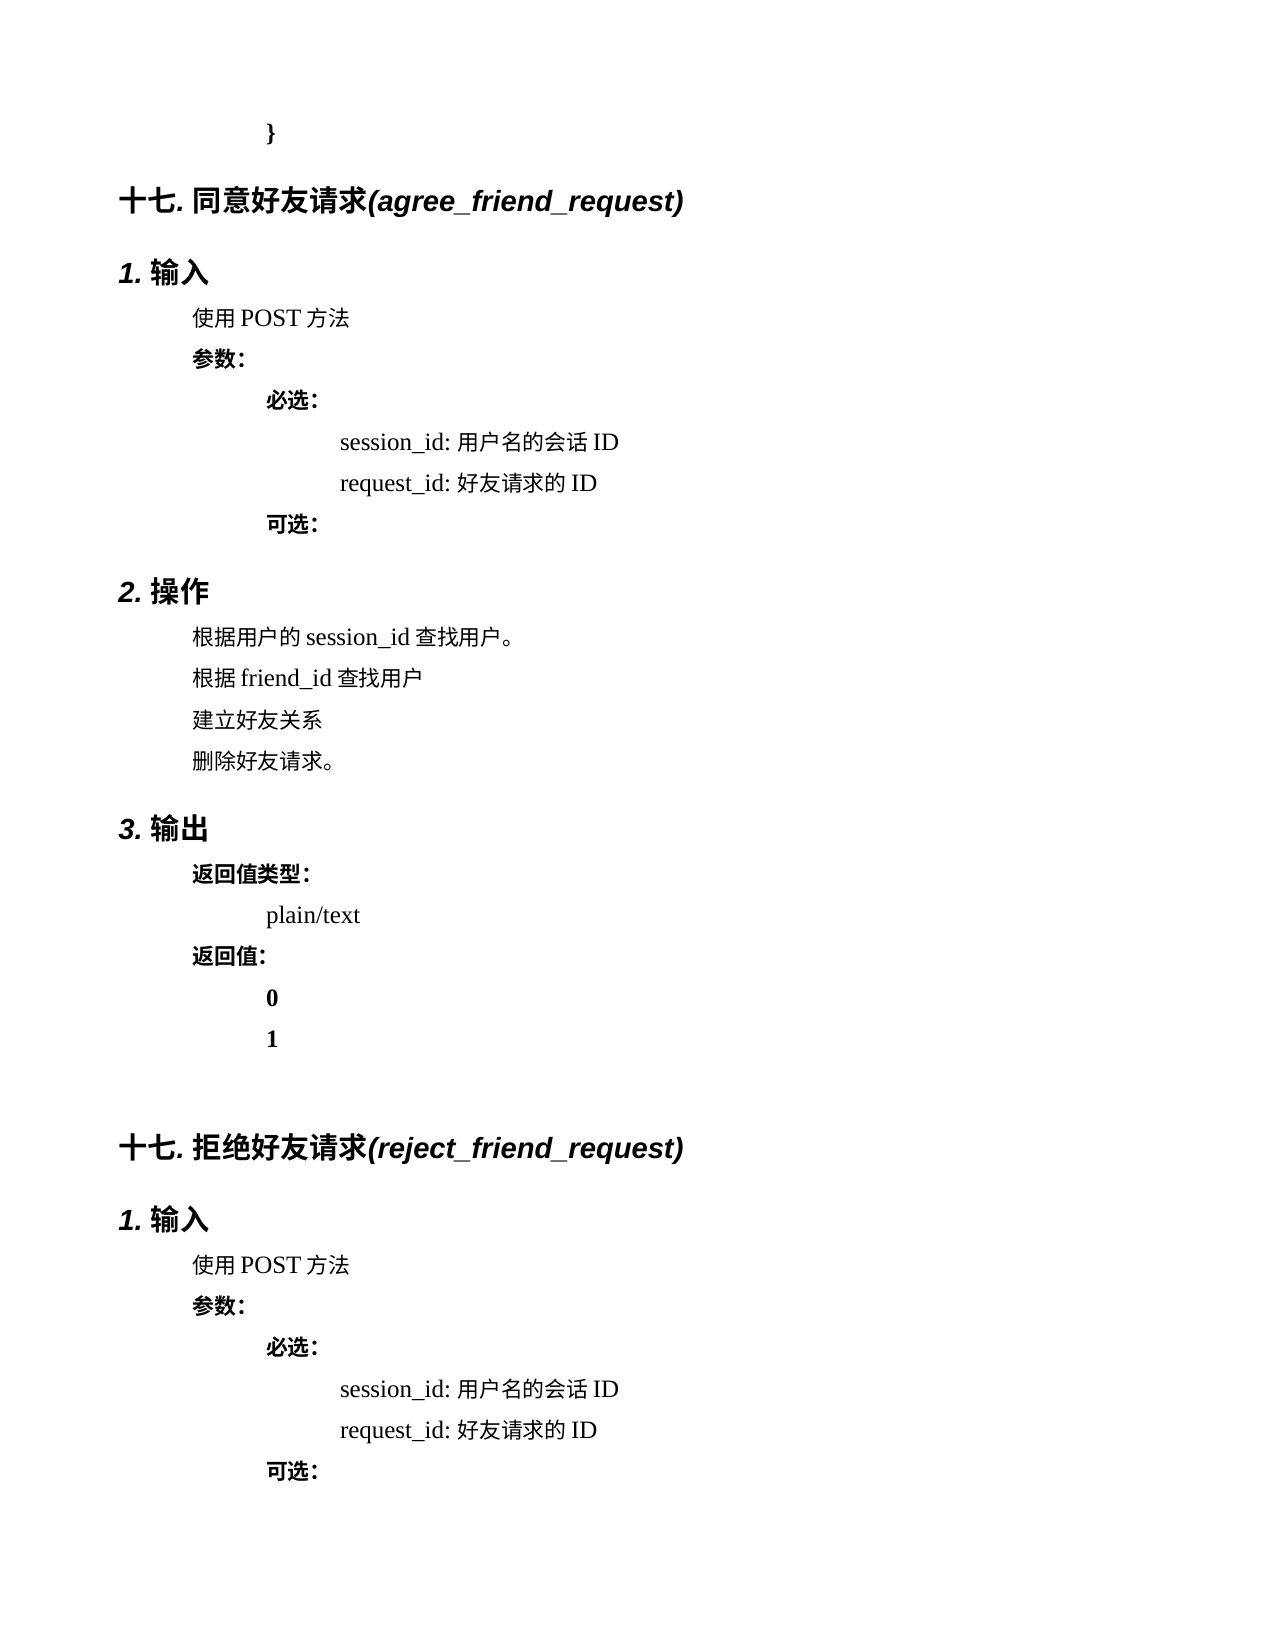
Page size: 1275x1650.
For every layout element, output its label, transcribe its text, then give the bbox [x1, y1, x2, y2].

text 可选： [118, 509, 1157, 538]
text session_id: 用户名的会话ID [118, 1374, 1157, 1402]
text 参数： [118, 344, 1157, 373]
text 可选： [118, 1456, 1157, 1485]
text request_id: 好友请求的ID [118, 1415, 1157, 1444]
text } [118, 118, 1157, 147]
text 根据friend_id查找用户 [118, 663, 1157, 692]
text 使用POST方法 [118, 303, 1157, 332]
text 使用POST方法 [118, 1250, 1157, 1279]
text 0 [118, 983, 1157, 1011]
text 返回值类型： [118, 859, 1157, 888]
text 必选： [118, 1332, 1157, 1361]
text 返回值： [118, 941, 1157, 970]
subtitle 十七. 同意好友请求(agree_friend_request) [118, 184, 1157, 219]
text session_id: 用户名的会话ID [118, 427, 1157, 455]
subtitle 1. 输入 [118, 256, 1157, 290]
text 删除好友请求。 [118, 746, 1157, 775]
subtitle 1. 输入 [118, 1203, 1157, 1237]
subtitle 2. 操作 [118, 575, 1157, 610]
subtitle 3. 输出 [118, 812, 1157, 846]
text 必选： [118, 385, 1157, 414]
subtitle 十七. 拒绝好友请求(reject_friend_request) [118, 1131, 1157, 1166]
text 建立好友关系 [118, 705, 1157, 733]
text 参数： [118, 1291, 1157, 1320]
text plain/text [118, 900, 1157, 929]
text 根据用户的session_id查找用户。 [118, 622, 1157, 651]
text request_id: 好友请求的ID [118, 468, 1157, 497]
text 1 [118, 1024, 1157, 1053]
